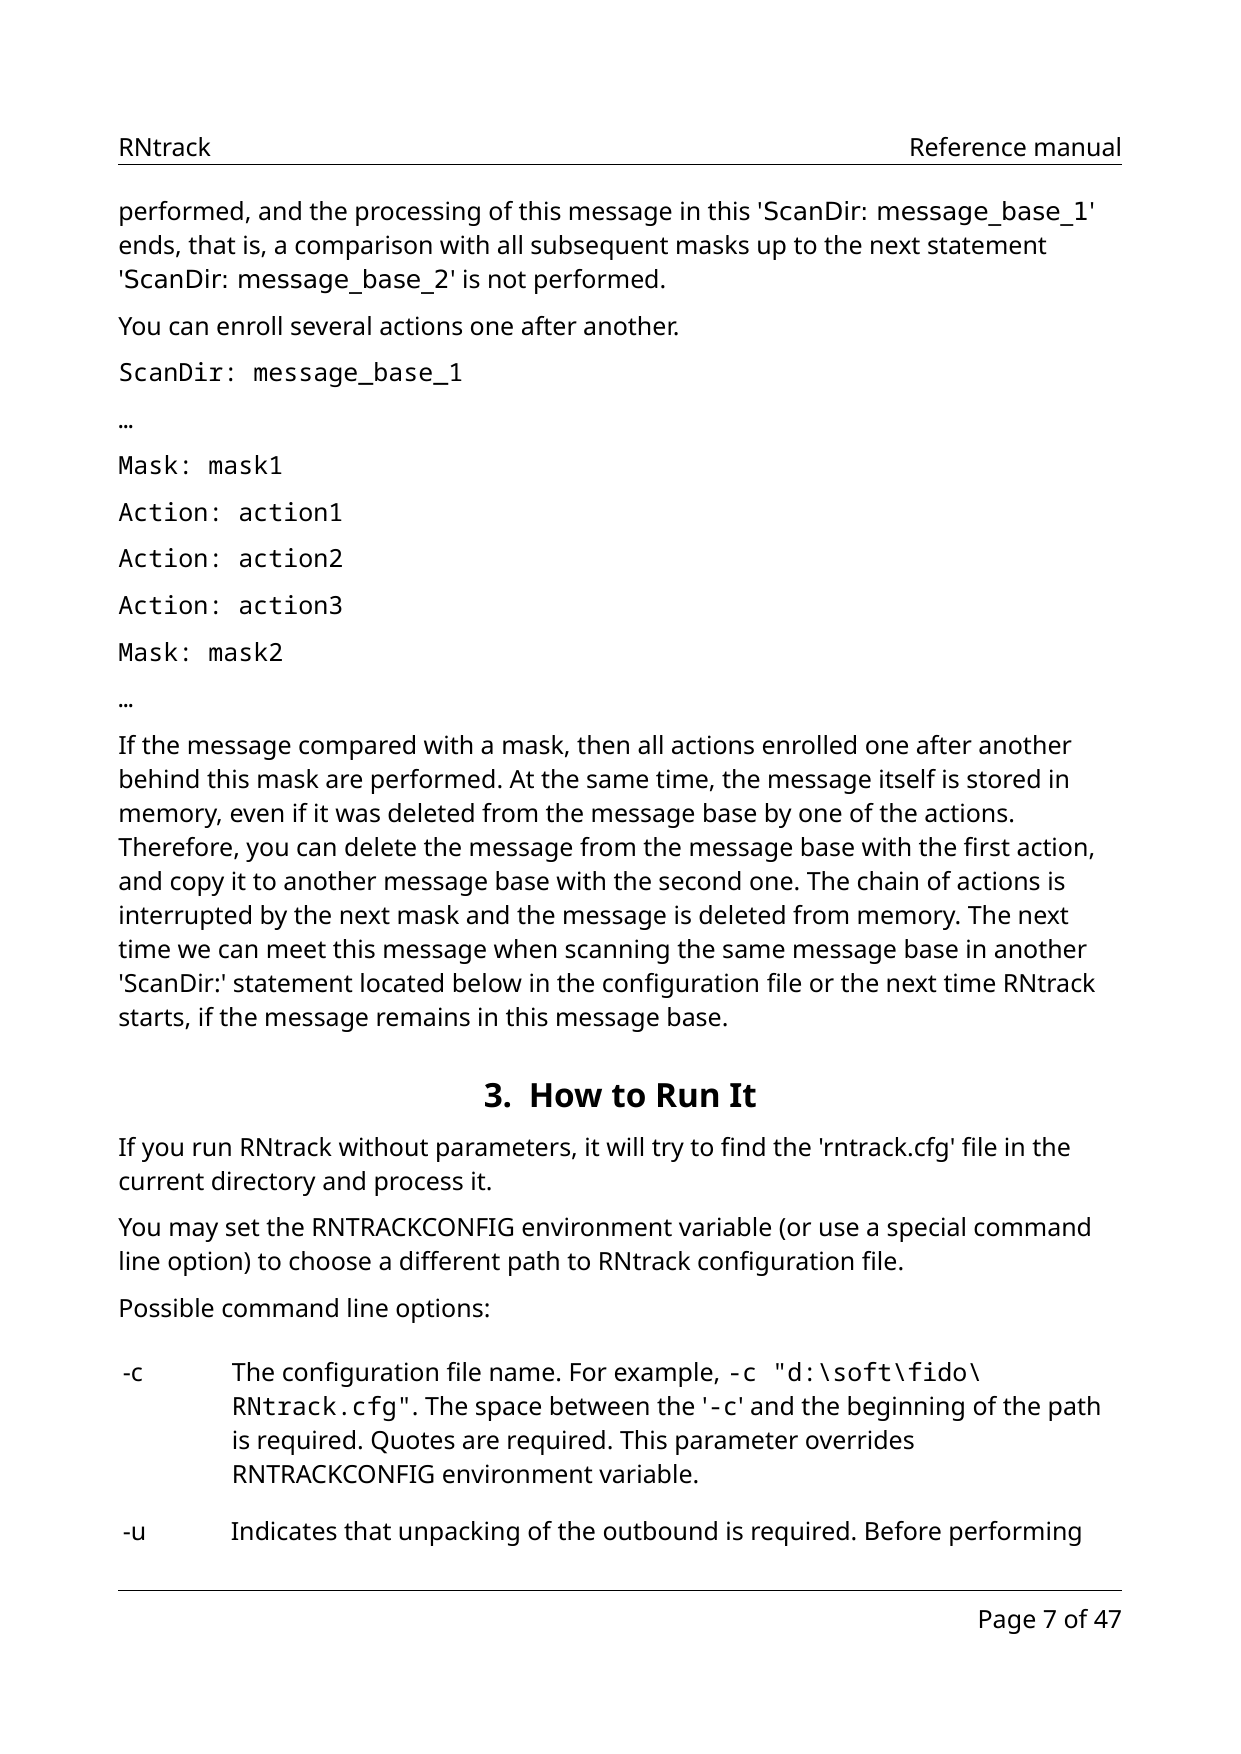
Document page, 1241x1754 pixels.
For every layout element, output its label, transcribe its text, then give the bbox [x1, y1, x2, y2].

text performed, and the processing of this message in this 'ScanDir: message_base_1' ends, that is, a comparison with all subsequent masks up to the next statement 'ScanDir: message_base_2' is not performed. [118, 193, 1122, 296]
text You may set the RNTRACKCONFIG environment variable (or use a special command line option) to choose a different path to RNtrack configuration file. [118, 1210, 1122, 1278]
text ScanDir: message_base_1 [118, 355, 1122, 389]
table_header The configuration file name. For example, -c "d:\soft\fido\RNtrack.cfg". The space between the '-c' and the beginning of the path is required. Quotes are required. This parameter overrides RNTRACKCONFIG environment variable. [226, 1337, 1122, 1497]
text Mask: mask2 [118, 634, 1122, 668]
table_cell -u [118, 1497, 226, 1554]
text Action: action3 [118, 588, 1122, 622]
text If the message compared with a mask, then all actions enrolled one after another behind this mask are performed. At the same time, the message itself is stored in memory, even if it was deleted from the message base by one of the actions. Therefore, you can delete the message from the message base with the first action, and copy it to another message base with the second one. The chain of actions is interrupted by the next mask and the message is deleted from memory. The next time we can meet this message when scanning the same message base in another 'ScanDir:' statement located below in the configuration file or the next time RNtrack starts, if the message remains in this message base. [118, 727, 1122, 1034]
text Action: action1 [118, 494, 1122, 528]
table_cell Indicates that unpacking of the outbound is required. Before performing [226, 1497, 1122, 1554]
subtitle How to Run It [118, 1071, 1122, 1117]
table_header -c [118, 1337, 226, 1497]
text Action: action2 [118, 541, 1122, 575]
text … [118, 401, 1122, 435]
text … [118, 681, 1122, 715]
text Possible command line options: [118, 1291, 1122, 1324]
text If you run RNtrack without parameters, it will try to find the 'rntrack.cfg' file in the current directory and process it. [118, 1129, 1122, 1197]
text Mask: mask1 [118, 448, 1122, 482]
text You can enroll several actions one after another. [118, 308, 1122, 342]
